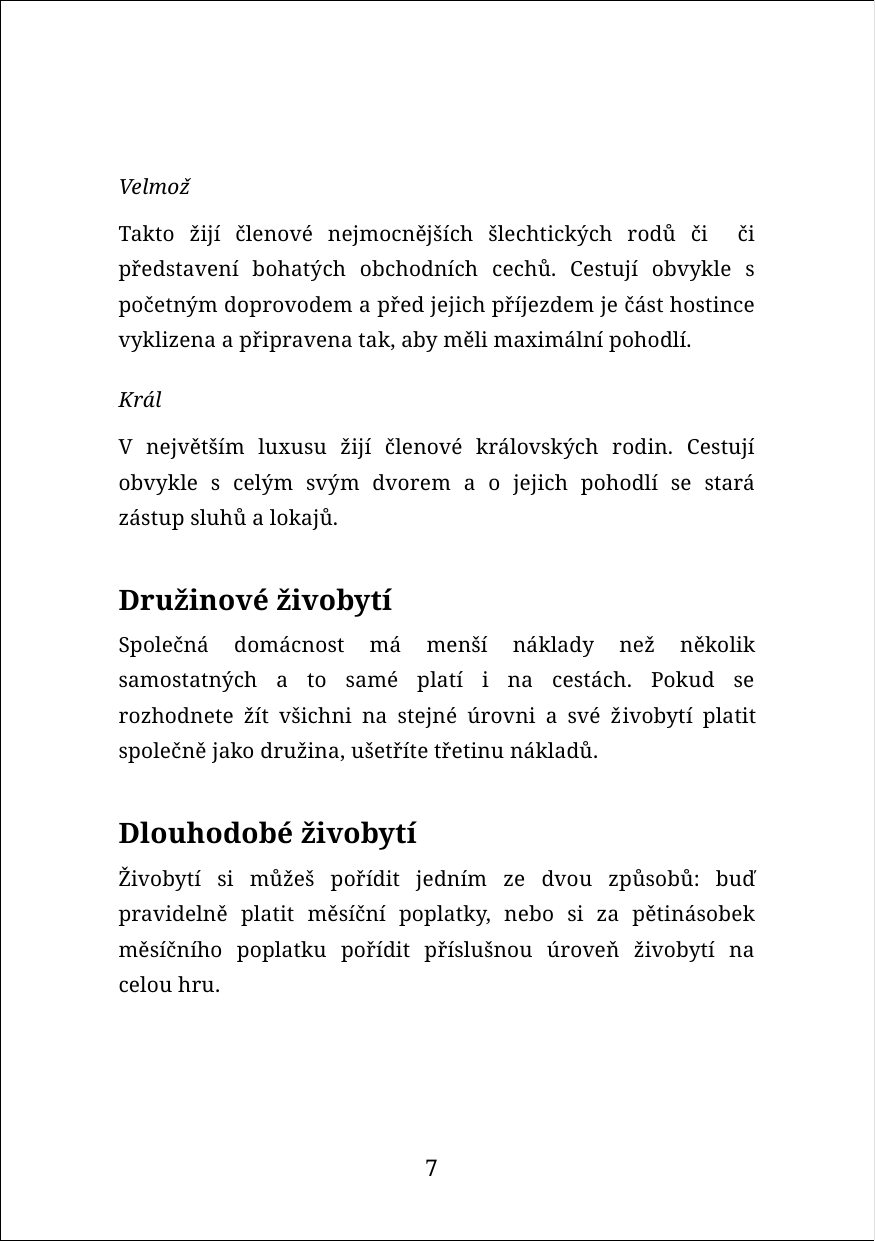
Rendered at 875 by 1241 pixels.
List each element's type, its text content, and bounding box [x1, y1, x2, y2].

text Král [118, 385, 756, 413]
text Velmož [118, 172, 756, 200]
text Takto žijí členové nejmocnějších šlechtických rodů či či představení bohatých obchodních cechů. Cestují obvykle s početným doprovodem a před jejich příjezdem je část hostince vyklizena a připravena tak, aby měli maximální pohodlí. [118, 219, 756, 354]
text Živobytí si můžeš pořídit jedním ze dvou způsobů: buď pravidelně platit měsíční poplatky, nebo si za pětinásobek měsíčního poplatku pořídit příslušnou úroveň živobytí na celou hru. [118, 864, 756, 999]
text Společná domácnost má menší náklady než několik samostatných a to samé platí i na cestách. Pokud se rozhodnete žít všichni na stejné úrovni a své živobytí platit společně jako družina, ušetříte třetinu nákladů. [118, 630, 756, 765]
subtitle Dlouhodobé živobytí [118, 813, 756, 852]
text V největším luxusu žijí členové královských rodin. Cestují obvykle s celým svým dvorem a o jejich pohodlí se stará zástup sluhů a lokajů. [118, 432, 756, 532]
subtitle Družinové živobytí [118, 580, 756, 618]
